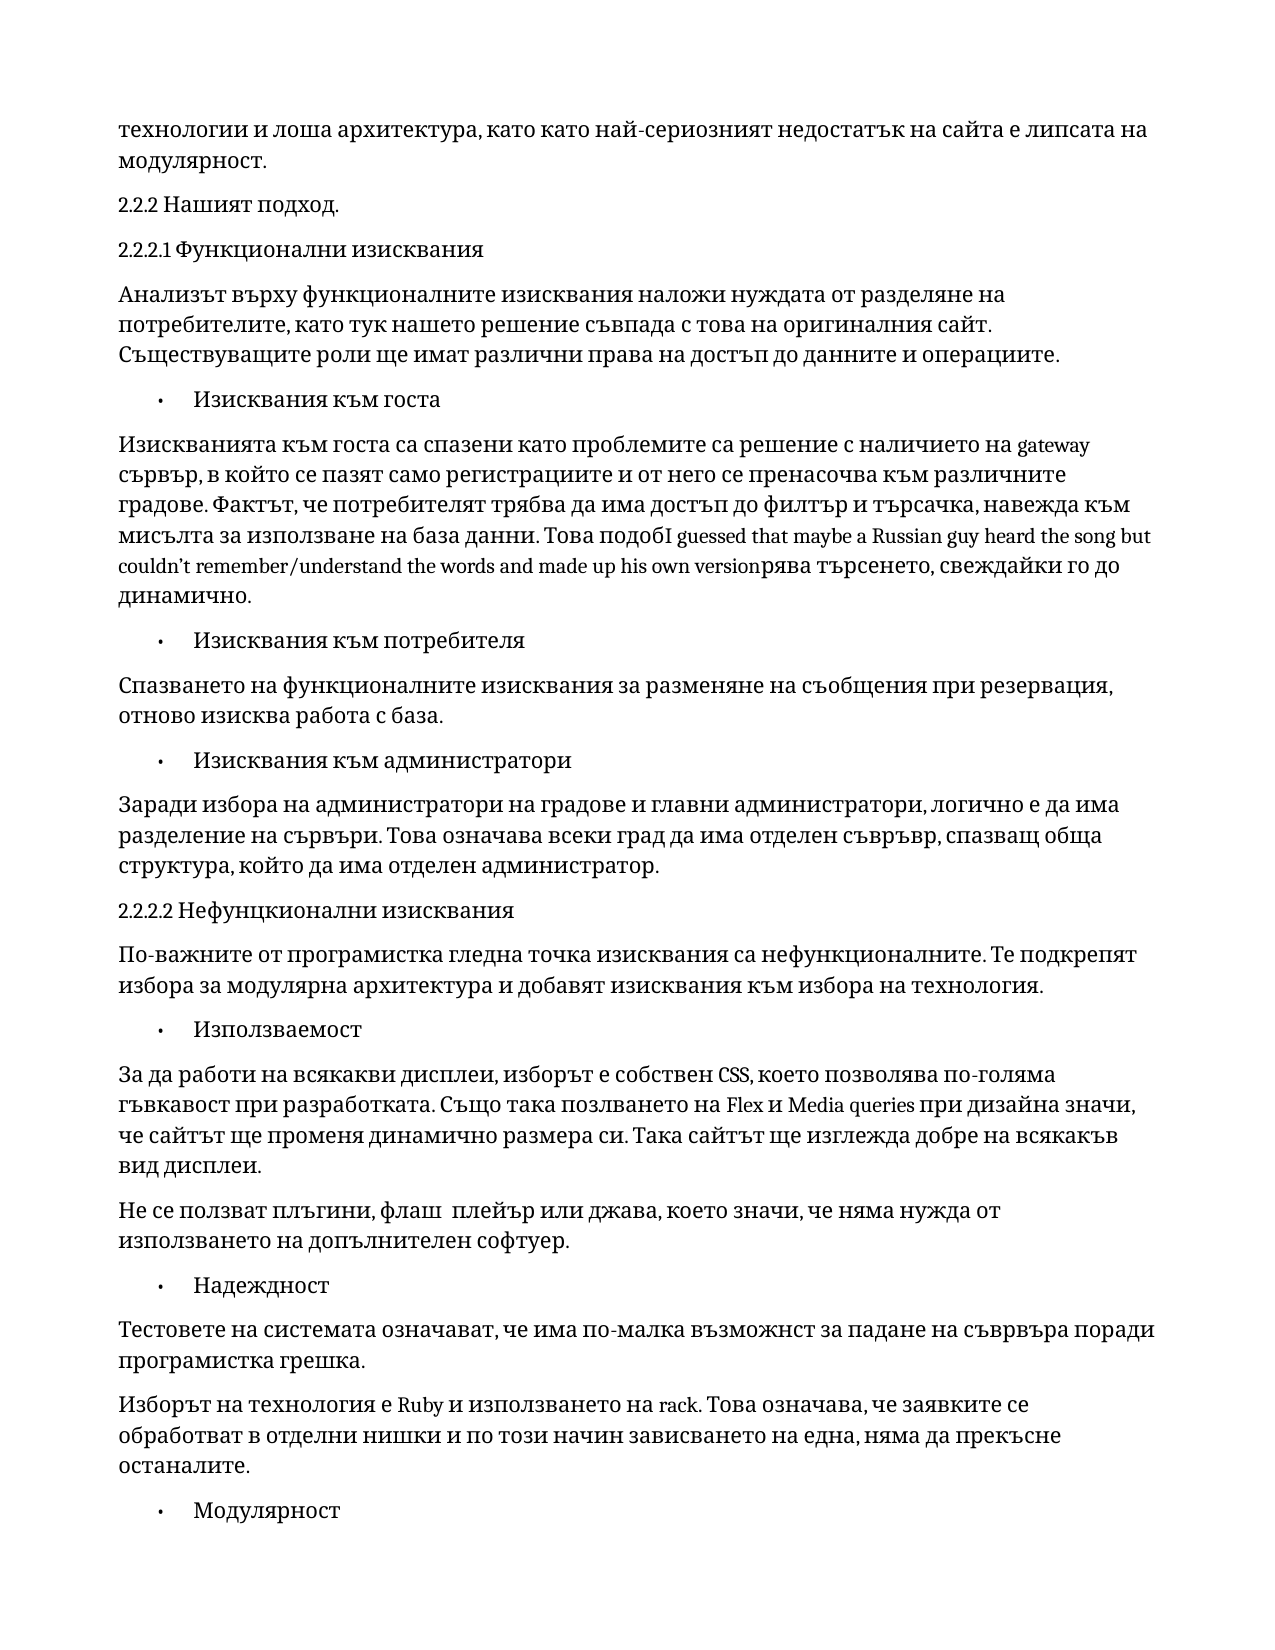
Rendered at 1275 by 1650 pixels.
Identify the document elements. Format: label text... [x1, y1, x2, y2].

list Изисквания към администратори [156, 748, 1157, 773]
text Тестовете на системата означават, че има по-малка възможнст за падане на съврвъра поради програмистка грешка. [118, 1318, 1157, 1373]
text 2.2.2 Нашият подход. [118, 193, 1157, 218]
text За да работи на всякакви дисплеи, изборът е собствен CSS, което позволява по-голяма гъвкавост при разработката. Също така позлването на Flex и Media queries при дизайна значи, че сайтът ще променя динамично размера си. Така сайтът ще изглежда добре на всякакъв вид дисплеи. [118, 1063, 1157, 1179]
list Надеждност [156, 1273, 1157, 1298]
text По-важните от програмистка гледна точка изисквания са нефункционалните. Те подкрепят избора за модулярна архитектура и добавят изисквания към избора на технология. [118, 943, 1157, 998]
text 2.2.2.2 Нефунцкионални изисквания [118, 898, 1157, 923]
list Използваемост [156, 1018, 1157, 1043]
text Не се ползват плъгини, флаш плейър или джава, което значи, че няма нужда от използването на допълнителен софтуер. [118, 1198, 1157, 1254]
text Спазването на функционалните изисквания за разменяне на съобщения при резервация, отново изисква работа с база. [118, 673, 1157, 729]
text 2.2.2.1 Функционални изисквания [118, 238, 1157, 263]
list Модулярност [156, 1498, 1157, 1523]
text Изборът на технология е Ruby и използването на rack. Това означава, че заявките се обработват в отделни нишки и по този начин зависването на една, няма да прекъсне останалите. [118, 1393, 1157, 1479]
list Изисквания към потребителя [156, 628, 1157, 654]
text технологии и лоша архитектура, като като най-сериозният недостатък на сайта е липсата на модулярност. [118, 118, 1157, 173]
list Изисквания към госта [156, 388, 1157, 413]
text Анализът върху функционалните изисквания наложи нуждата от разделяне на потребителите, като тук нашето решение съвпада с това на оригиналния сайт. Съществуващите роли ще имат различни права на достъп до данните и операциите. [118, 283, 1157, 368]
text Заради избора на администратори на градове и главни администратори, логично е да има разделение на сървъри. Това означава всеки град да има отделен съвръвр, спазващ обща структура, който да има отделен администратор. [118, 793, 1157, 879]
text Изискванията към госта са спазени като проблемите са решение с наличието на gateway сървър, в който се пазят само регистрациите и от него се пренасочва към различните градове. Фактът, че потребителят трябва да има достъп до филтър и търсачка, навежда към мисълта за използване на база данни. Това подобI guessed that maybe a Russian guy heard the song but couldn’t remember/understand the words and made up his own versionрява търсенето, свеждайки го до динамично. [118, 433, 1157, 609]
